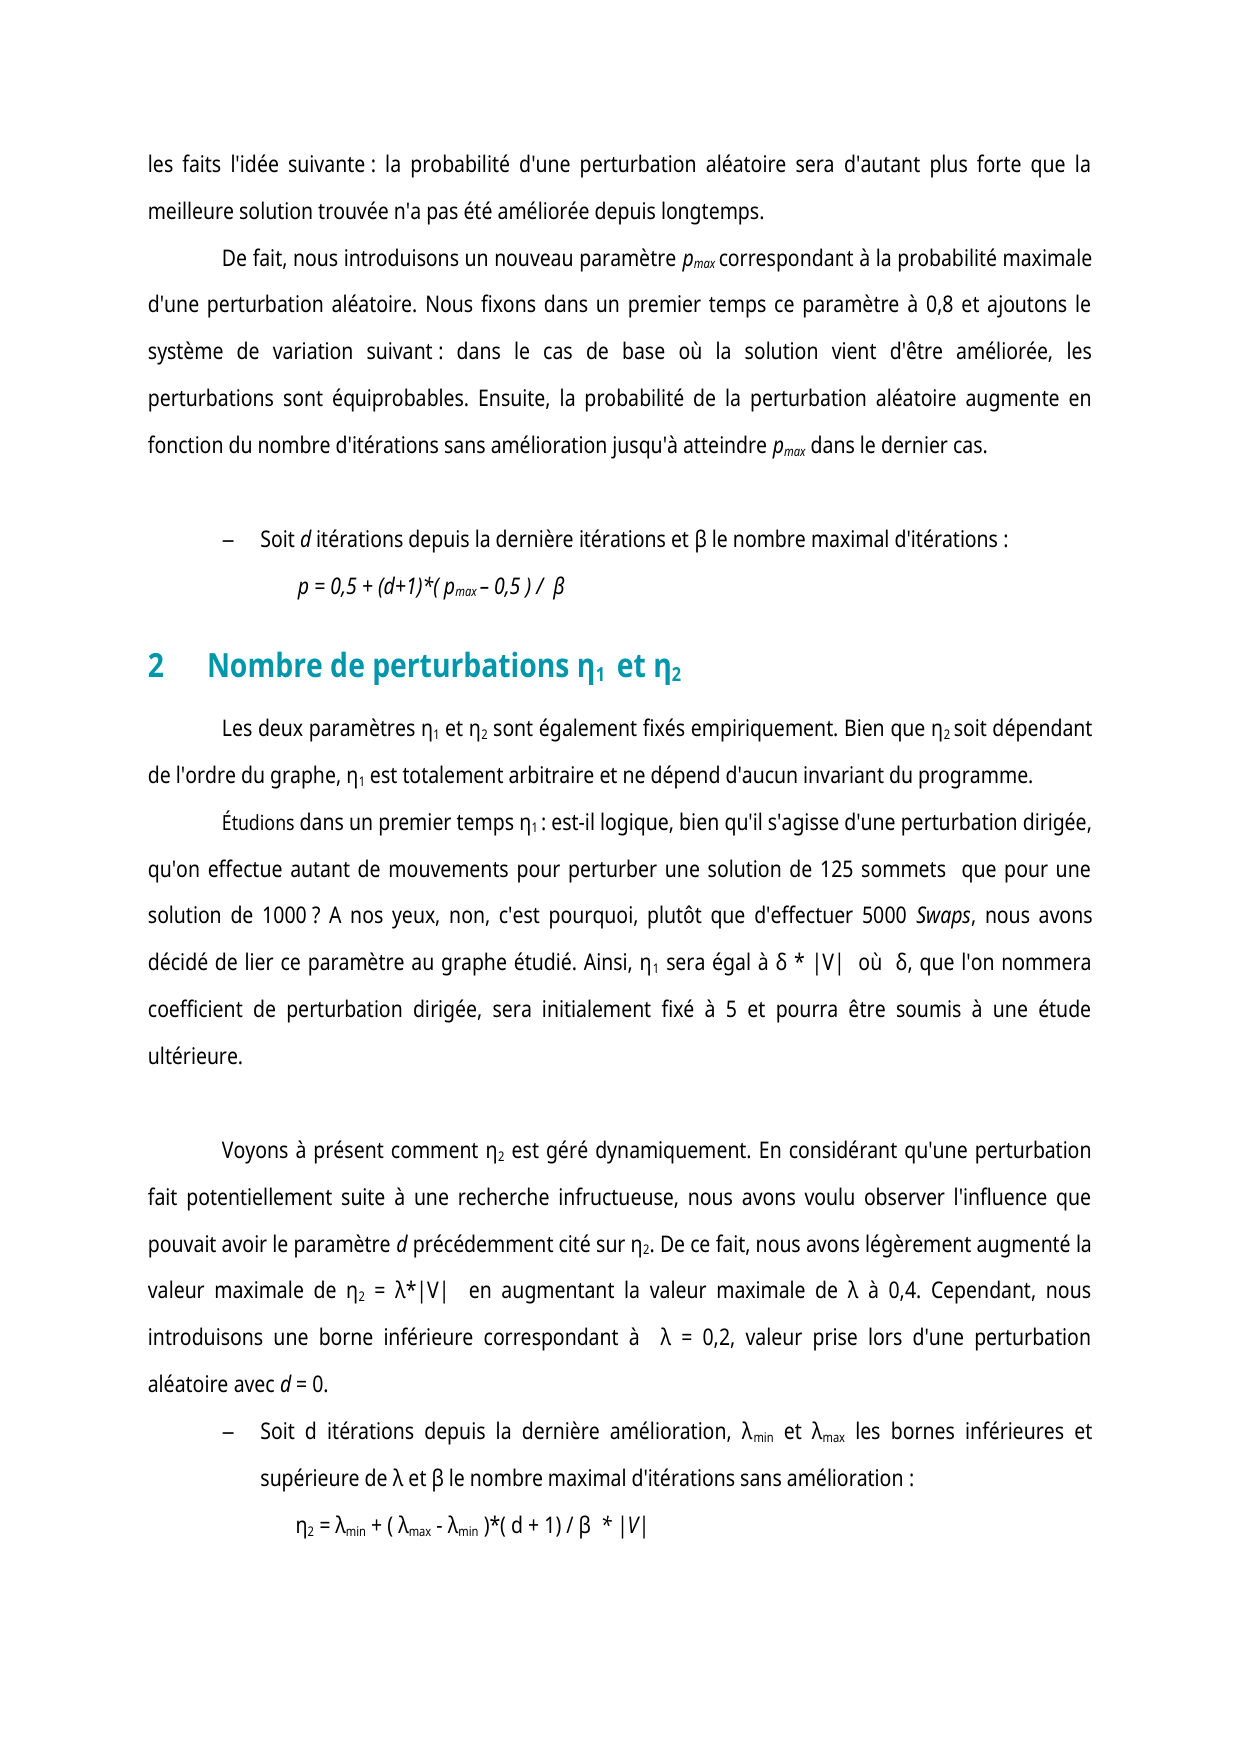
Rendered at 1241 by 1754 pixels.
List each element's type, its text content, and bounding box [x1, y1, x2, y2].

subtitle Nombre de perturbations η1 et η2 [148, 641, 1092, 687]
text les faits l'idée suivante : la probabilité d'une perturbation aléatoire sera d'autant plus forte que la meilleure solution trouvée n'a pas été améliorée depuis longtemps. [148, 148, 1092, 226]
text De fait, nous introduisons un nouveau paramètre pmax correspondant à la probabilité maximale d'une perturbation aléatoire. Nous fixons dans un premier temps ce paramètre à 0,8 et ajoutons le système de variation suivant : dans le cas de base où la solution vient d'être améliorée, les perturbations sont équiprobables. Ensuite, la probabilité de la perturbation aléatoire augmente en fonction du nombre d'itérations sans amélioration jusqu'à atteindre pmax dans le dernier cas. [148, 241, 1092, 460]
text Les deux paramètres η1 et η2 sont également fixés empiriquement. Bien que η2 soit dépendant de l'ordre du graphe, η1 est totalement arbitraire et ne dépend d'aucun invariant du programme. [148, 712, 1092, 790]
text Étudions dans un premier temps η1 : est-il logique, bien qu'il s'agisse d'une perturbation dirigée, qu'on effectue autant de mouvements pour perturber une solution de 125 sommets que pour une solution de 1000 ? A nos yeux, non, c'est pourquoi, plutôt que d'effectuer 5000 Swaps, nous avons décidé de lier ce paramètre au graphe étudié. Ainsi, η1 sera égal à δ * |V| où δ, que l'on nommera coefficient de perturbation dirigée, sera initialement fixé à 5 et pourra être soumis à une étude ultérieure. [148, 806, 1092, 1071]
text η2 = λmin + ( λmax - λmin )*( d + 1) / β * |V| [148, 1509, 1092, 1540]
list Soit d itérations depuis la dernière amélioration, λmin et λmax les bornes inférieures et supérieure de λ et β le nombre maximal d'itérations sans amélioration : [223, 1415, 1092, 1493]
text Voyons à présent comment η2 est géré dynamiquement. En considérant qu'une perturbation fait potentiellement suite à une recherche infructueuse, nous avons voulu observer l'influence que pouvait avoir le paramètre d précédemment cité sur η2. De ce fait, nous avons légèrement augmenté la valeur maximale de η2 = λ*|V| en augmentant la valeur maximale de λ à 0,4. Cependant, nous introduisons une borne inférieure correspondant à λ = 0,2, valeur prise lors d'une perturbation aléatoire avec d = 0. [148, 1134, 1092, 1399]
list p = 0,5 + (d+1)*( pmax – 0,5 ) / β [260, 569, 1092, 601]
list Soit d itérations depuis la dernière itérations et β le nombre maximal d'itérations : [223, 523, 1092, 554]
